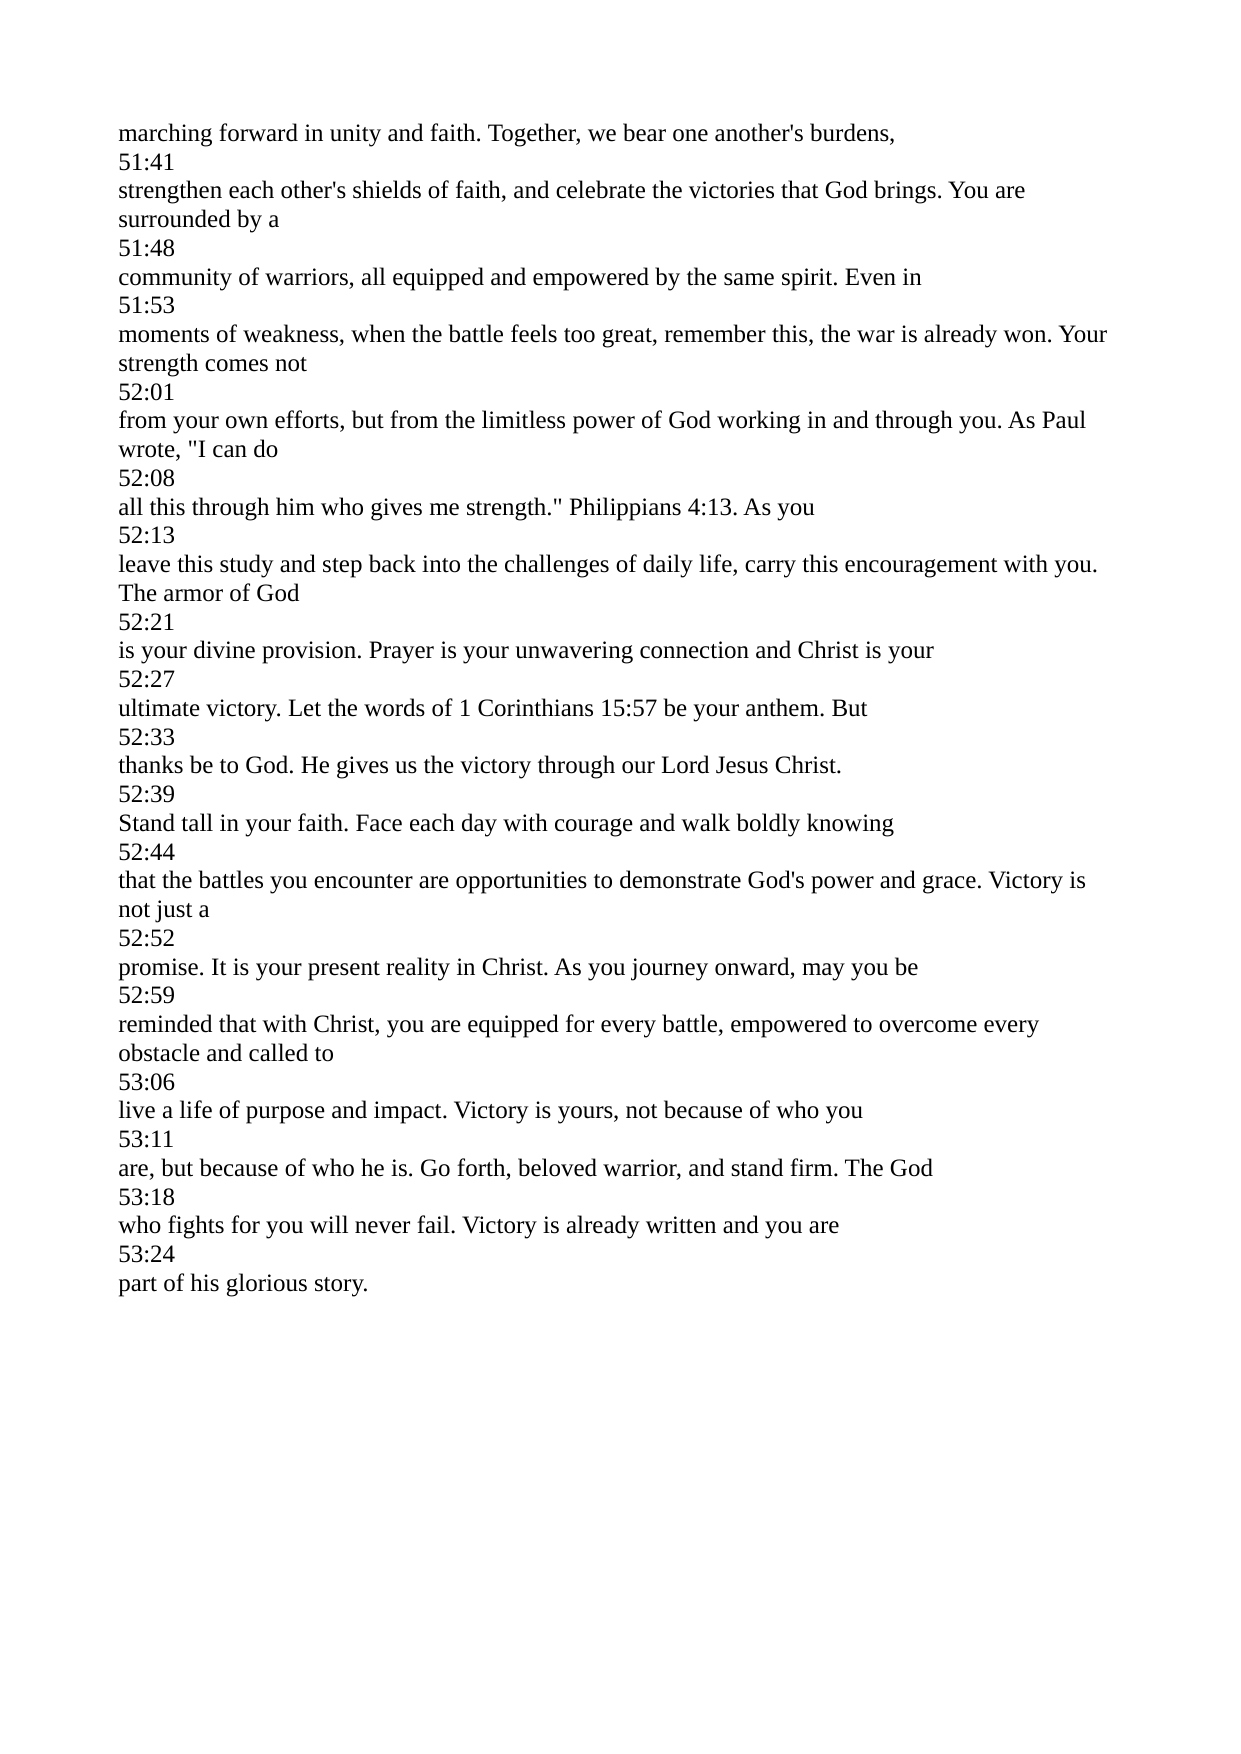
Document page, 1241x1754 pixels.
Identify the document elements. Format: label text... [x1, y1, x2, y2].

text 52:52 [118, 923, 1122, 952]
text are, but because of who he is. Go forth, beloved warrior, and stand firm. The God [118, 1153, 1122, 1182]
text is your divine provision. Prayer is your unwavering connection and Christ is your [118, 636, 1122, 664]
text that the battles you encounter are opportunities to demonstrate God's power and grace. Victory is not just a [118, 866, 1122, 923]
text who fights for you will never fail. Victory is already written and you are [118, 1211, 1122, 1239]
text 53:11 [118, 1124, 1122, 1153]
text 52:08 [118, 463, 1122, 492]
text 51:48 [118, 233, 1122, 262]
text 51:41 [118, 147, 1122, 176]
text 53:06 [118, 1067, 1122, 1096]
text 52:01 [118, 377, 1122, 406]
text strengthen each other's shields of faith, and celebrate the victories that God brings. You are surrounded by a [118, 176, 1122, 233]
text 52:39 [118, 779, 1122, 808]
text 52:44 [118, 837, 1122, 866]
text 52:27 [118, 664, 1122, 693]
text part of his glorious story. [118, 1268, 1122, 1297]
text promise. It is your present reality in Christ. As you journey onward, may you be [118, 952, 1122, 981]
text Stand tall in your faith. Face each day with courage and walk boldly knowing [118, 808, 1122, 837]
text 52:21 [118, 607, 1122, 636]
text reminded that with Christ, you are equipped for every battle, empowered to overcome every obstacle and called to [118, 1009, 1122, 1067]
text 52:33 [118, 722, 1122, 751]
text leave this study and step back into the challenges of daily life, carry this encouragement with you. The armor of God [118, 549, 1122, 607]
text 53:24 [118, 1239, 1122, 1268]
text from your own efforts, but from the limitless power of God working in and through you. As Paul wrote, "I can do [118, 406, 1122, 463]
text thanks be to God. He gives us the victory through our Lord Jesus Christ. [118, 751, 1122, 779]
text ultimate victory. Let the words of 1 Corinthians 15:57 be your anthem. But [118, 693, 1122, 722]
text live a life of purpose and impact. Victory is yours, not because of who you [118, 1096, 1122, 1124]
text 53:18 [118, 1182, 1122, 1211]
text 52:59 [118, 981, 1122, 1009]
text 51:53 [118, 291, 1122, 319]
text moments of weakness, when the battle feels too great, remember this, the war is already won. Your strength comes not [118, 319, 1122, 377]
text all this through him who gives me strength." Philippians 4:13. As you [118, 492, 1122, 521]
text marching forward in unity and faith. Together, we bear one another's burdens, [118, 118, 1122, 147]
text 52:13 [118, 521, 1122, 549]
text community of warriors, all equipped and empowered by the same spirit. Even in [118, 262, 1122, 291]
